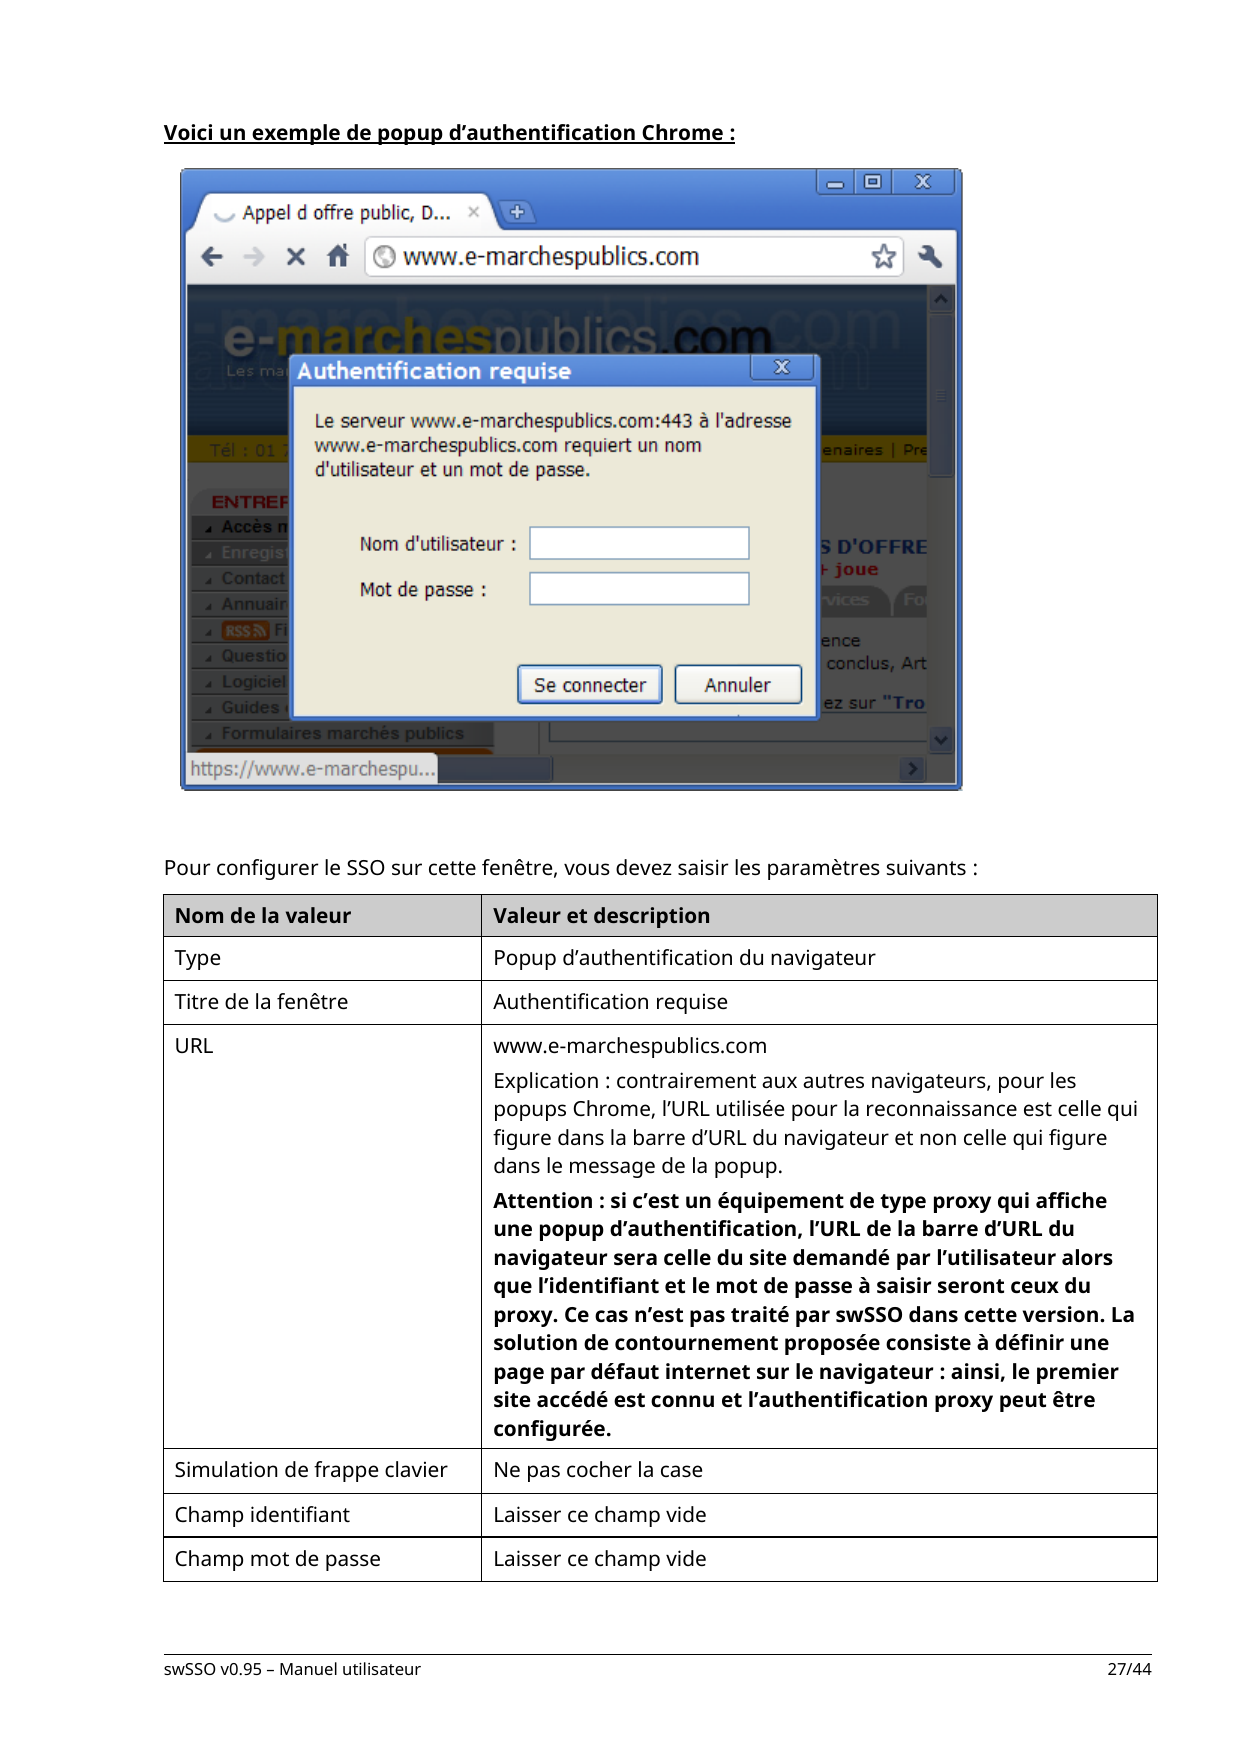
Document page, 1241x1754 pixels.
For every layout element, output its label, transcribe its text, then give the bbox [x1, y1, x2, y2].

table_cell www.e-marchespublics.com Explication : contrairement aux autres navigateurs, pour les popups Chrome, l’URL utilisée pour la reconnaissance est celle qui figure dans la barre d’URL du navigateur et non celle qui figure dans le message de la popup. Attention : si c’est un équipement de type proxy qui affiche une popup d’authentification, l’URL de la barre d’URL du navigateur sera celle du site demandé par l’utilisateur alors que l’identifiant et le mot de passe à saisir seront ceux du proxy. Ce cas n’est pas traité par swSSO dans cette version. La solution de contournement proposée consiste à définir une page par défaut internet sur le navigateur : ainsi, le premier site accédé est connu et l’authentification proxy peut être configurée. [482, 1025, 1157, 1448]
text Voici un exemple de popup d’authentification Chrome : [164, 118, 1152, 147]
table_cell Authentification requise [482, 981, 1157, 1024]
table_cell Champ mot de passe [164, 1538, 481, 1581]
table_header Nom de la valeur [164, 895, 481, 936]
table_cell Simulation de frappe clavier [164, 1449, 481, 1492]
table_cell Type [164, 937, 481, 980]
table_cell Titre de la fenêtre [164, 981, 481, 1024]
picture [180, 168, 963, 791]
table_header Valeur et description [482, 895, 1157, 936]
table_cell Ne pas cocher la case [482, 1449, 1157, 1492]
text Pour configurer le SSO sur cette fenêtre, vous devez saisir les paramètres suivants : [164, 853, 1152, 882]
table_cell Champ identifiant [164, 1494, 481, 1536]
table_cell URL [164, 1025, 481, 1448]
table_cell Laisser ce champ vide [482, 1538, 1157, 1581]
table_cell Laisser ce champ vide [482, 1494, 1157, 1536]
table_cell Popup d’authentification du navigateur [482, 937, 1157, 980]
